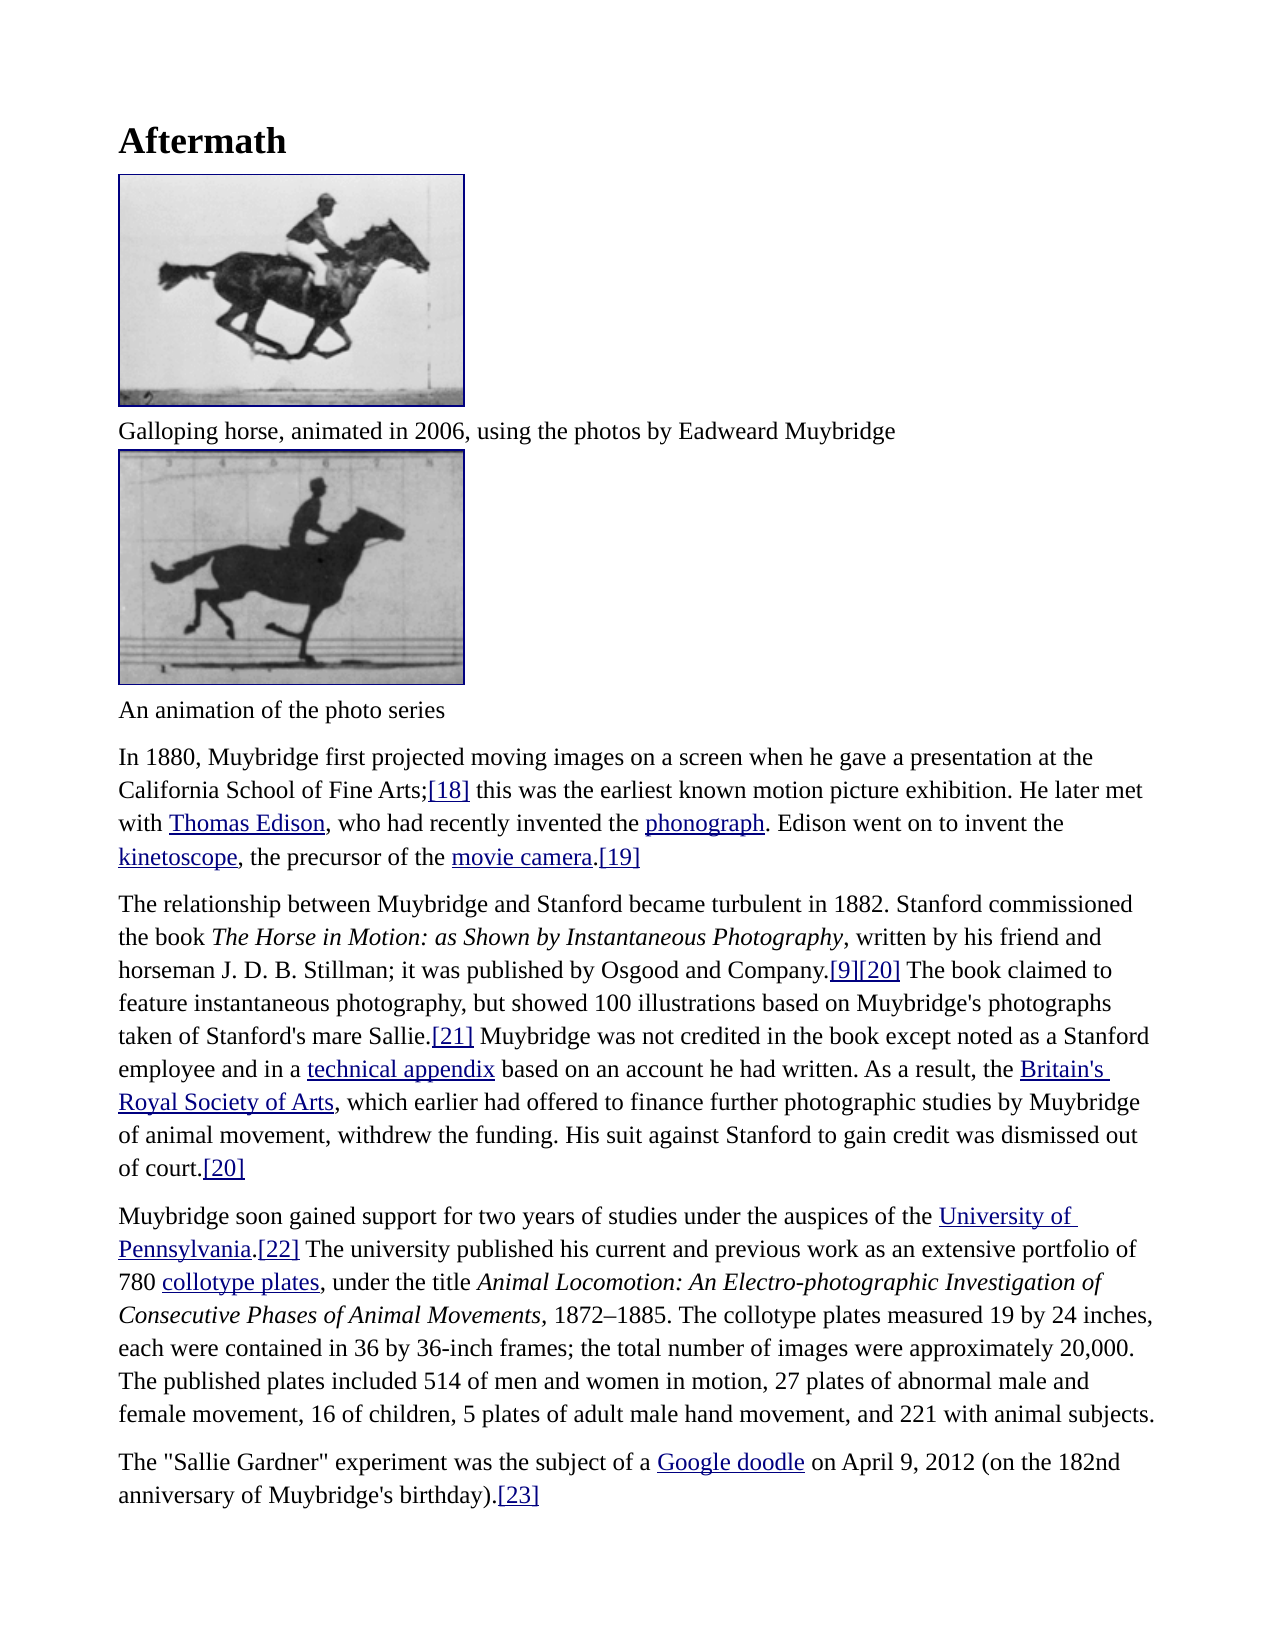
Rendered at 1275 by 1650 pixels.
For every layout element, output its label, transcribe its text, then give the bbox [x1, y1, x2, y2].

text The "Sallie Gardner" experiment was the subject of a Google doodle on April 9, 2012 (on the 182nd anniversary of Muybridge's birthday).[23] [118, 1447, 1157, 1508]
picture [120, 451, 463, 684]
text An animation of the photo series [118, 695, 1157, 724]
text The relationship between Muybridge and Stanford became turbulent in 1882. Stanford commissioned the book The Horse in Motion: as Shown by Instantaneous Photography, written by his friend and horseman J. D. B. Stillman; it was published by Osgood and Company.[9][20] The book claimed to feature instantaneous photography, but showed 100 illustrations based on Muybridge's photographs taken of Stanford's mare Sallie.[21] Muybridge was not credited in the book except noted as a Stanford employee and in a technical appendix based on an account he had written. As a result, the Britain's Royal Society of Arts, which earlier had offered to finance further photographic studies by Muybridge of animal movement, withdrew the funding. His suit against Stanford to gain credit was dismissed out of court.[20] [118, 889, 1157, 1182]
picture [120, 175, 463, 405]
text Muybridge soon gained support for two years of studies under the auspices of the University of Pennsylvania.[22] The university published his current and previous work as an extensive portfolio of 780 collotype plates, under the title Animal Locomotion: An Electro-photographic Investigation of Consecutive Phases of Animal Movements, 1872–1885. The collotype plates measured 19 by 24 inches, each were contained in 36 by 36-inch frames; the total number of images were approximately 20,000. The published plates included 514 of men and women in motion, 27 plates of abnormal male and female movement, 16 of children, 5 plates of adult male hand movement, and 221 with animal subjects. [118, 1201, 1157, 1428]
text In 1880, Muybridge first projected moving images on a screen when he gave a presentation at the California School of Fine Arts;[18] this was the earliest known motion picture exhibition. He later met with Thomas Edison, who had recently invented the phonograph. Edison went on to invent the kinetoscope, the precursor of the movie camera.[19] [118, 742, 1157, 870]
text Galloping horse, animated in 2006, using the photos by Eadweard Muybridge [118, 416, 1157, 445]
subtitle Aftermath [118, 118, 1157, 161]
